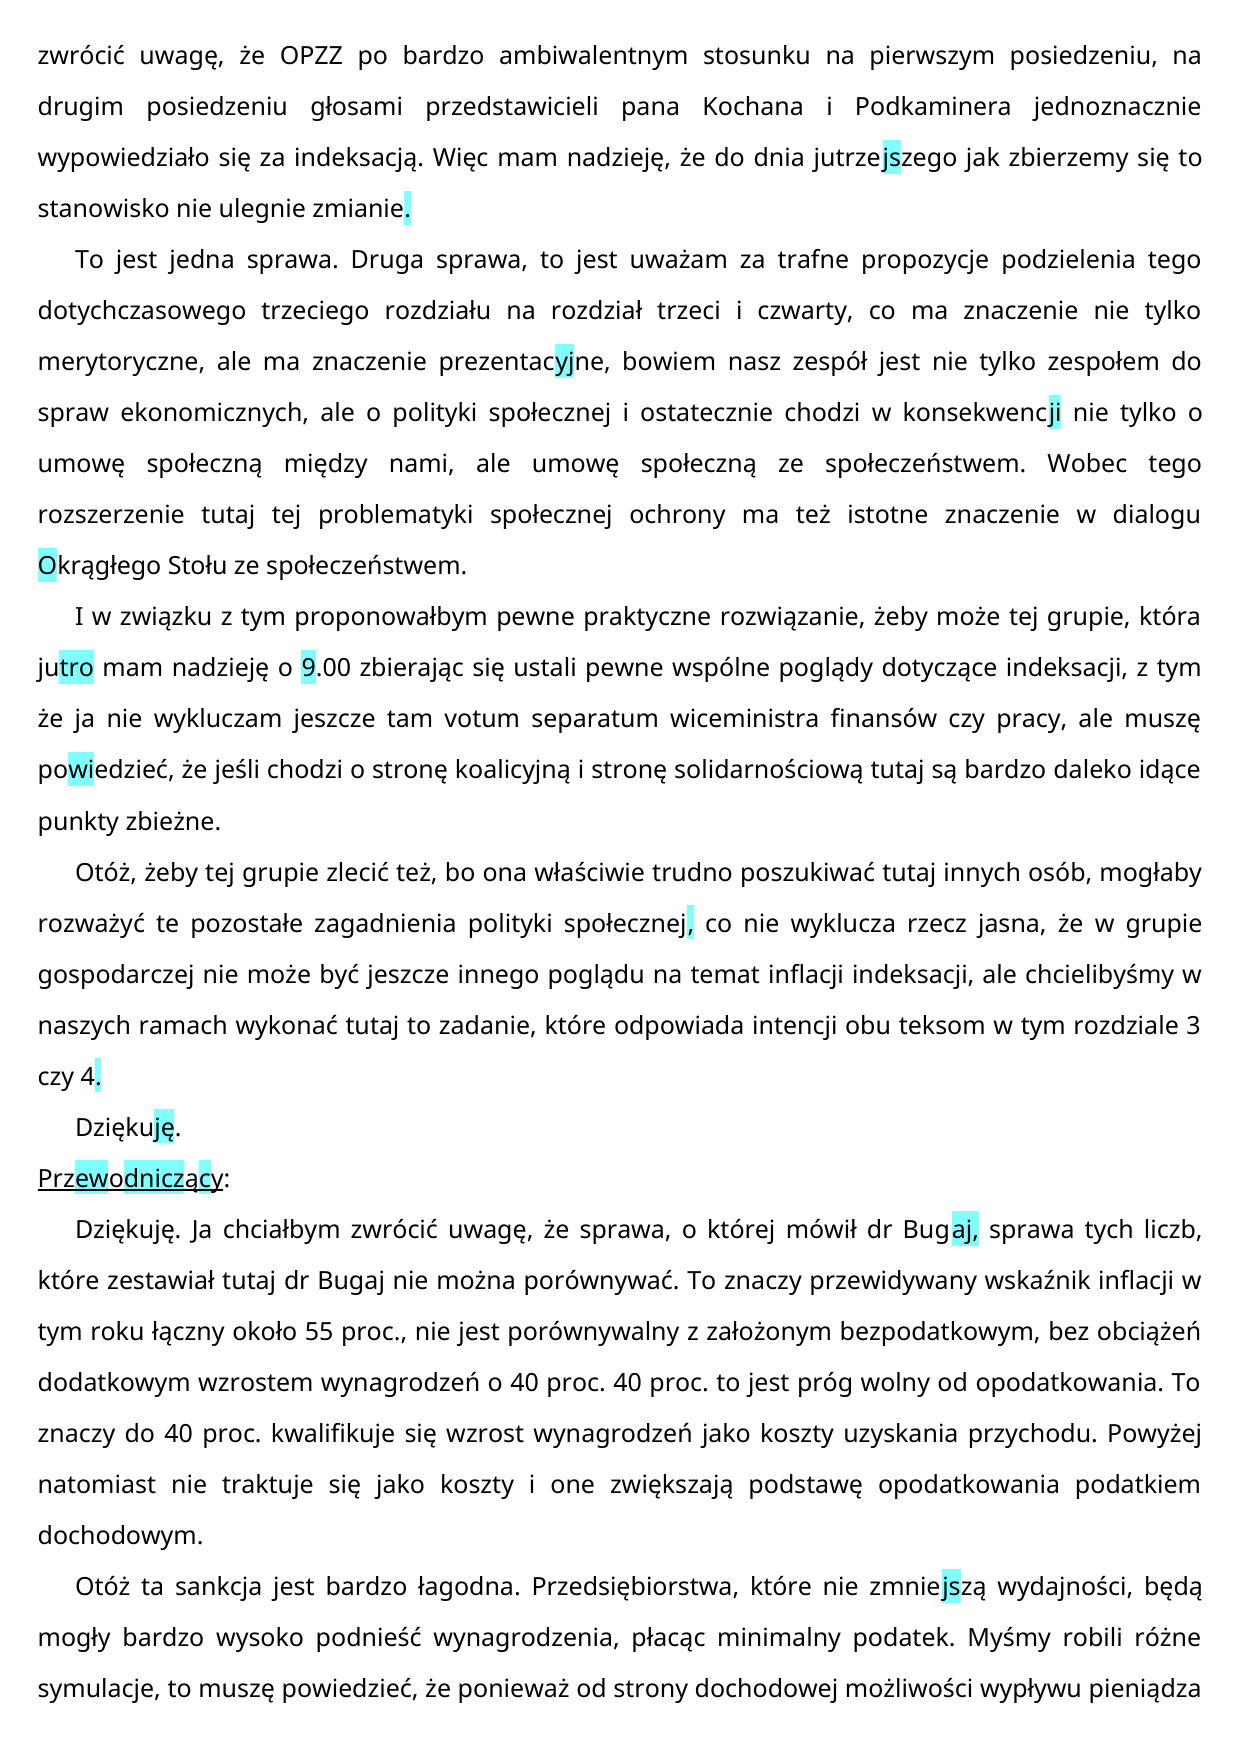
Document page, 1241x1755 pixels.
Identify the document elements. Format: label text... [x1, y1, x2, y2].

text Dziękuję. [37, 1109, 1203, 1143]
text zwrócić uwagę, że OPZZ po bardzo ambiwalentnym stosunku na pierwszym posiedzeniu, na drugim posiedzeniu głosami przedstawicieli pana Kochana i Podkaminera jednoznacznie wypowiedziało się za indeksacją. Więc mam nadzieję, że do dnia jutrzejszego jak zbierzemy się to stanowisko nie ulegnie zmianie. [37, 37, 1203, 225]
text I w związku z tym proponowałbym pewne praktyczne rozwiązanie, żeby może tej grupie, która jutro mam nadzieję o 9.00 zbierając się ustali pewne wspólne poglądy dotyczące indeksacji, z tym że ja nie wykluczam jeszcze tam votum separatum wiceministra finansów czy pracy, ale muszę powiedzieć, że jeśli chodzi o stronę koalicyjną i stronę solidarnościową tutaj są bardzo daleko idące punkty zbieżne. [37, 599, 1203, 837]
text Przewodniczący: [37, 1160, 1203, 1194]
text To jest jedna sprawa. Druga sprawa, to jest uważam za trafne propozycje podzielenia tego dotychczasowego trzeciego rozdziału na rozdział trzeci i czwarty, co ma znaczenie nie tylko merytoryczne, ale ma znaczenie prezentacyjne, bowiem nasz zespół jest nie tylko zespołem do spraw ekonomicznych, ale o polityki społecznej i ostatecznie chodzi w konsekwencji nie tylko o umowę społeczną między nami, ale umowę społeczną ze społeczeństwem. Wobec tego rozszerzenie tutaj tej problematyki społecznej ochrony ma też istotne znaczenie w dialogu Okrągłego Stołu ze społeczeństwem. [37, 242, 1203, 582]
text Otóż ta sankcja jest bardzo łagodna. Przedsiębiorstwa, które nie zmniejszą wydajności, będą mogły bardzo wysoko podnieść wynagrodzenia, płacąc minimalny podatek. Myśmy robili różne symulacje, to muszę powiedzieć, że ponieważ od strony dochodowej możliwości wypływu pieniądza [37, 1569, 1203, 1705]
text Otóż, żeby tej grupie zlecić też, bo ona właściwie trudno poszukiwać tutaj innych osób, mogłaby rozważyć te pozostałe zagadnienia polityki społecznej, co nie wyklucza rzecz jasna, że w grupie gospodarczej nie może być jeszcze innego poglądu na temat inflacji indeksacji, ale chcielibyśmy w naszych ramach wykonać tutaj to zadanie, które odpowiada intencji obu teksom w tym rozdziale 3 czy 4. [37, 854, 1203, 1092]
text Dziękuję. Ja chciałbym zwrócić uwagę, że sprawa, o której mówił dr Bugaj, sprawa tych liczb, które zestawiał tutaj dr Bugaj nie można porównywać. To znaczy przewidywany wskaźnik inflacji w tym roku łączny około 55 proc., nie jest porównywalny z założonym bezpodatkowym, bez obciążeń dodatkowym wzrostem wynagrodzeń o 40 proc. 40 proc. to jest próg wolny od opodatkowania. To znaczy do 40 proc. kwalifikuje się wzrost wynagrodzeń jako koszty uzyskania przychodu. Powyżej natomiast nie traktuje się jako koszty i one zwiększają podstawę opodatkowania podatkiem dochodowym. [37, 1211, 1203, 1552]
